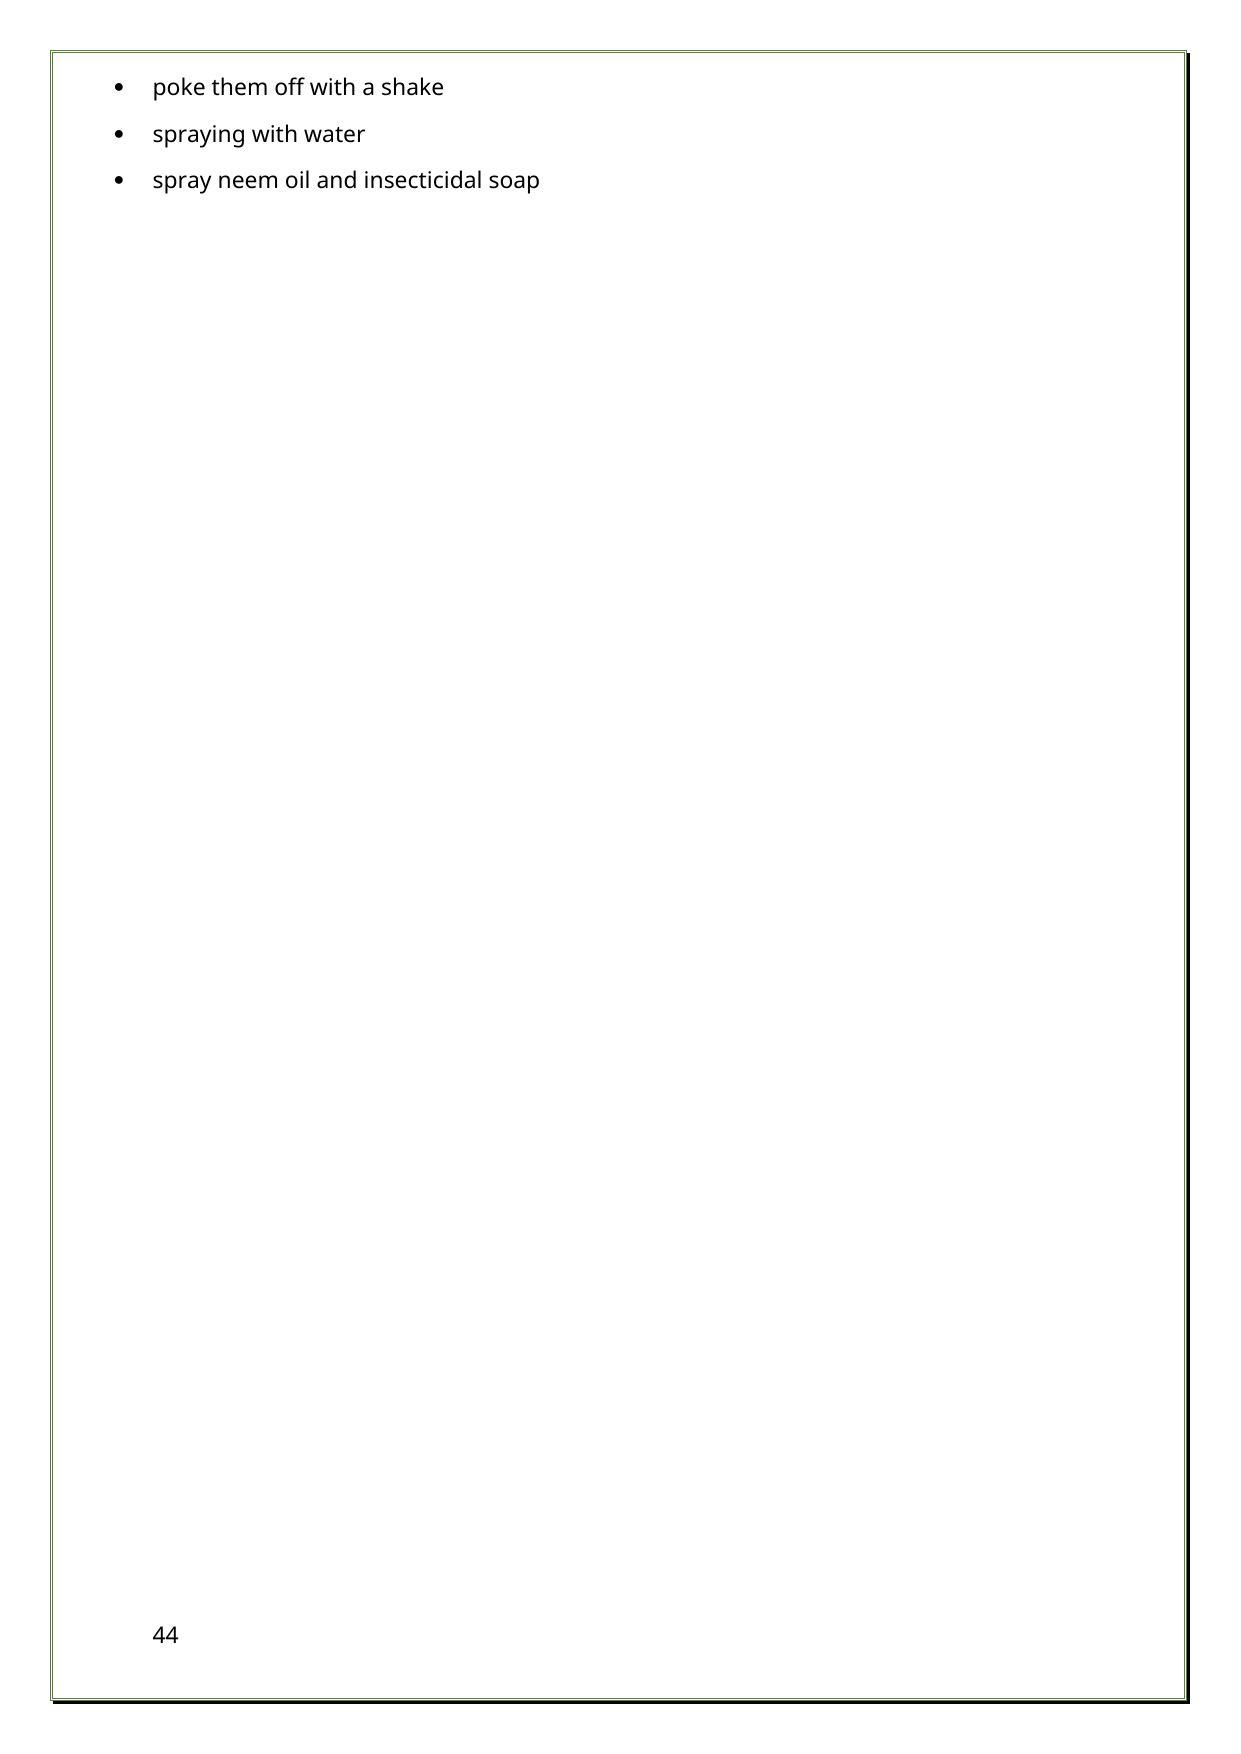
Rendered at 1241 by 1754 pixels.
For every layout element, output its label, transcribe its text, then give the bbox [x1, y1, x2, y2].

list spray neem oil and insecticidal soap [115, 164, 1122, 196]
list poke them off with a shake [115, 71, 1122, 102]
list spraying with water [115, 118, 1122, 149]
